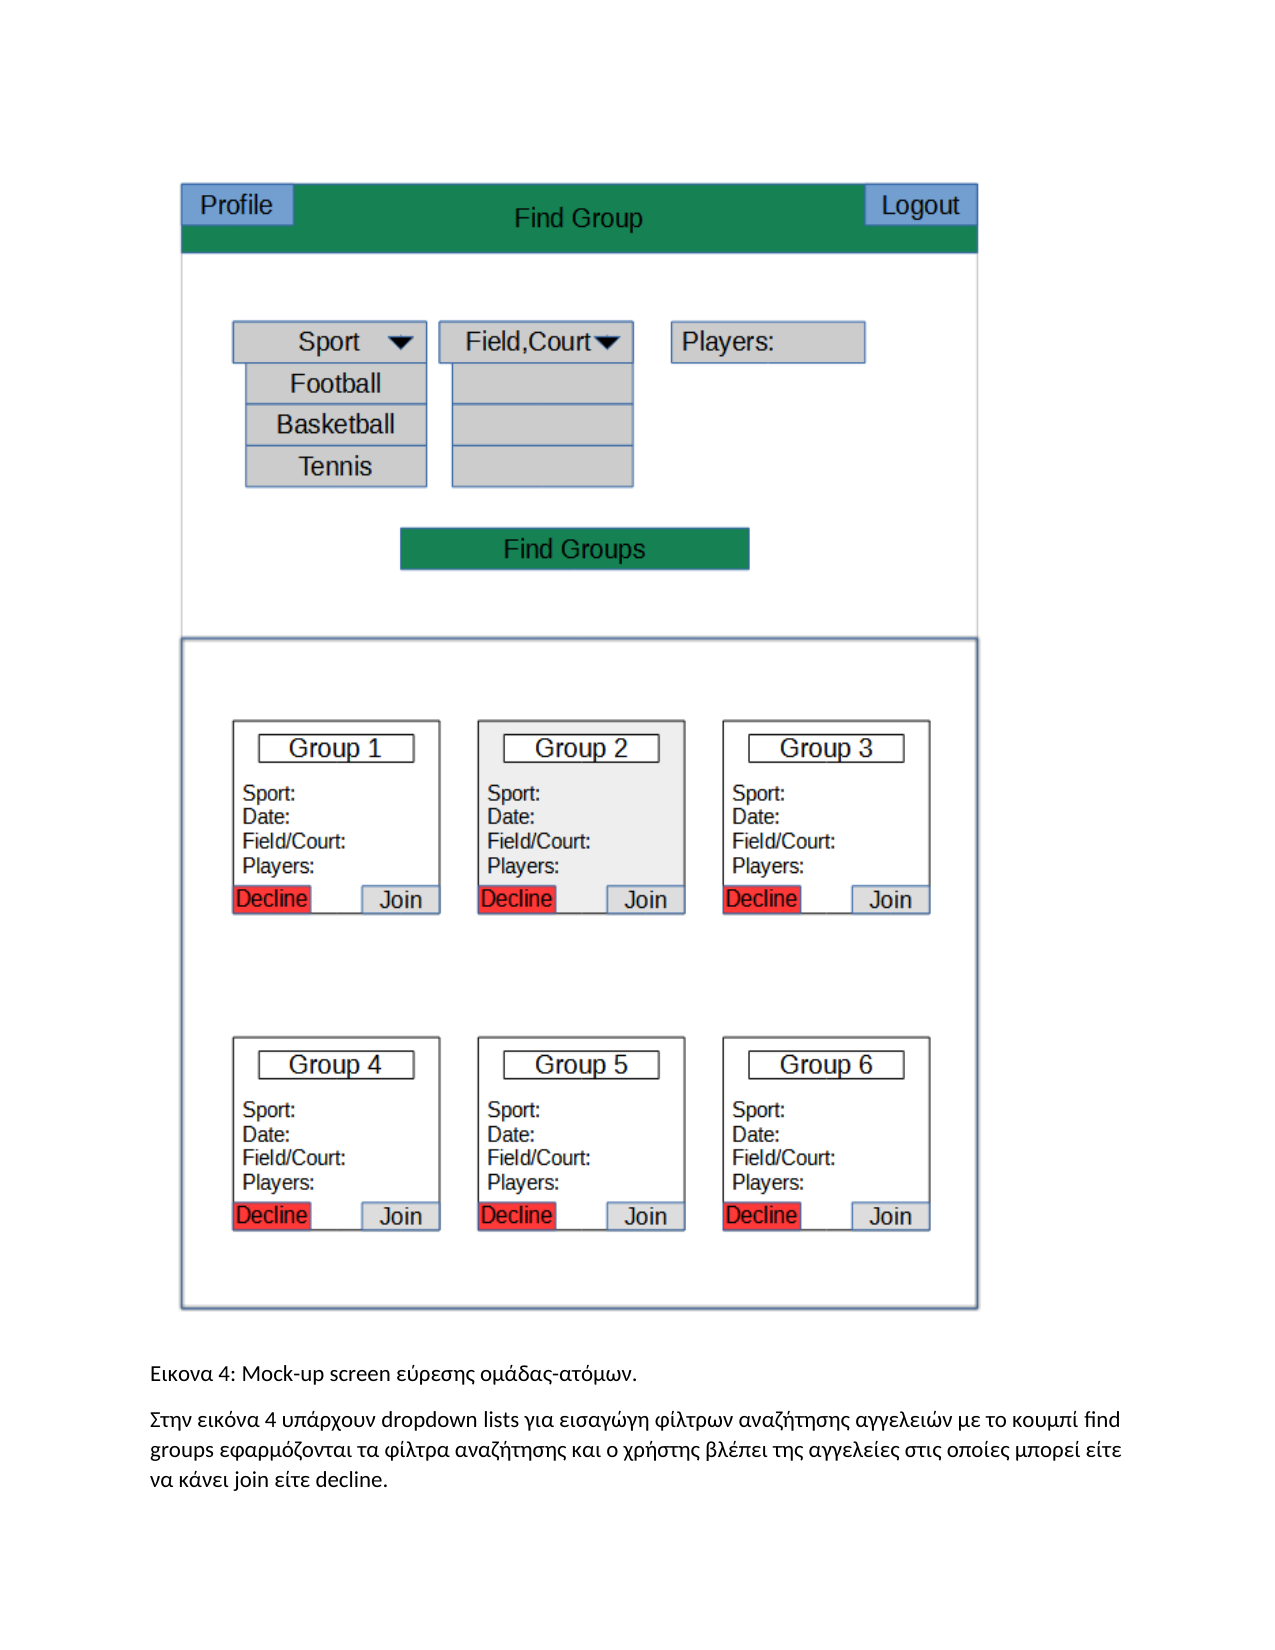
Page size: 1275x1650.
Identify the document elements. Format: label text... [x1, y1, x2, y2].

text Εικονα 4: Mock-up screen εύρεσης ομάδας-ατόμων. [150, 1359, 1125, 1387]
text Στην εικόνα 4 υπάρχουν dropdown lists για εισαγώγη φίλτρων αναζήτησης αγγελειών με το κουμπί find groups εφαρμόζονται τα φίλτρα αναζήτησης και ο χρήστης βλέπει της αγγελείες στις οποίες μπορεί είτε να κάνει join είτε decline. [150, 1405, 1125, 1493]
